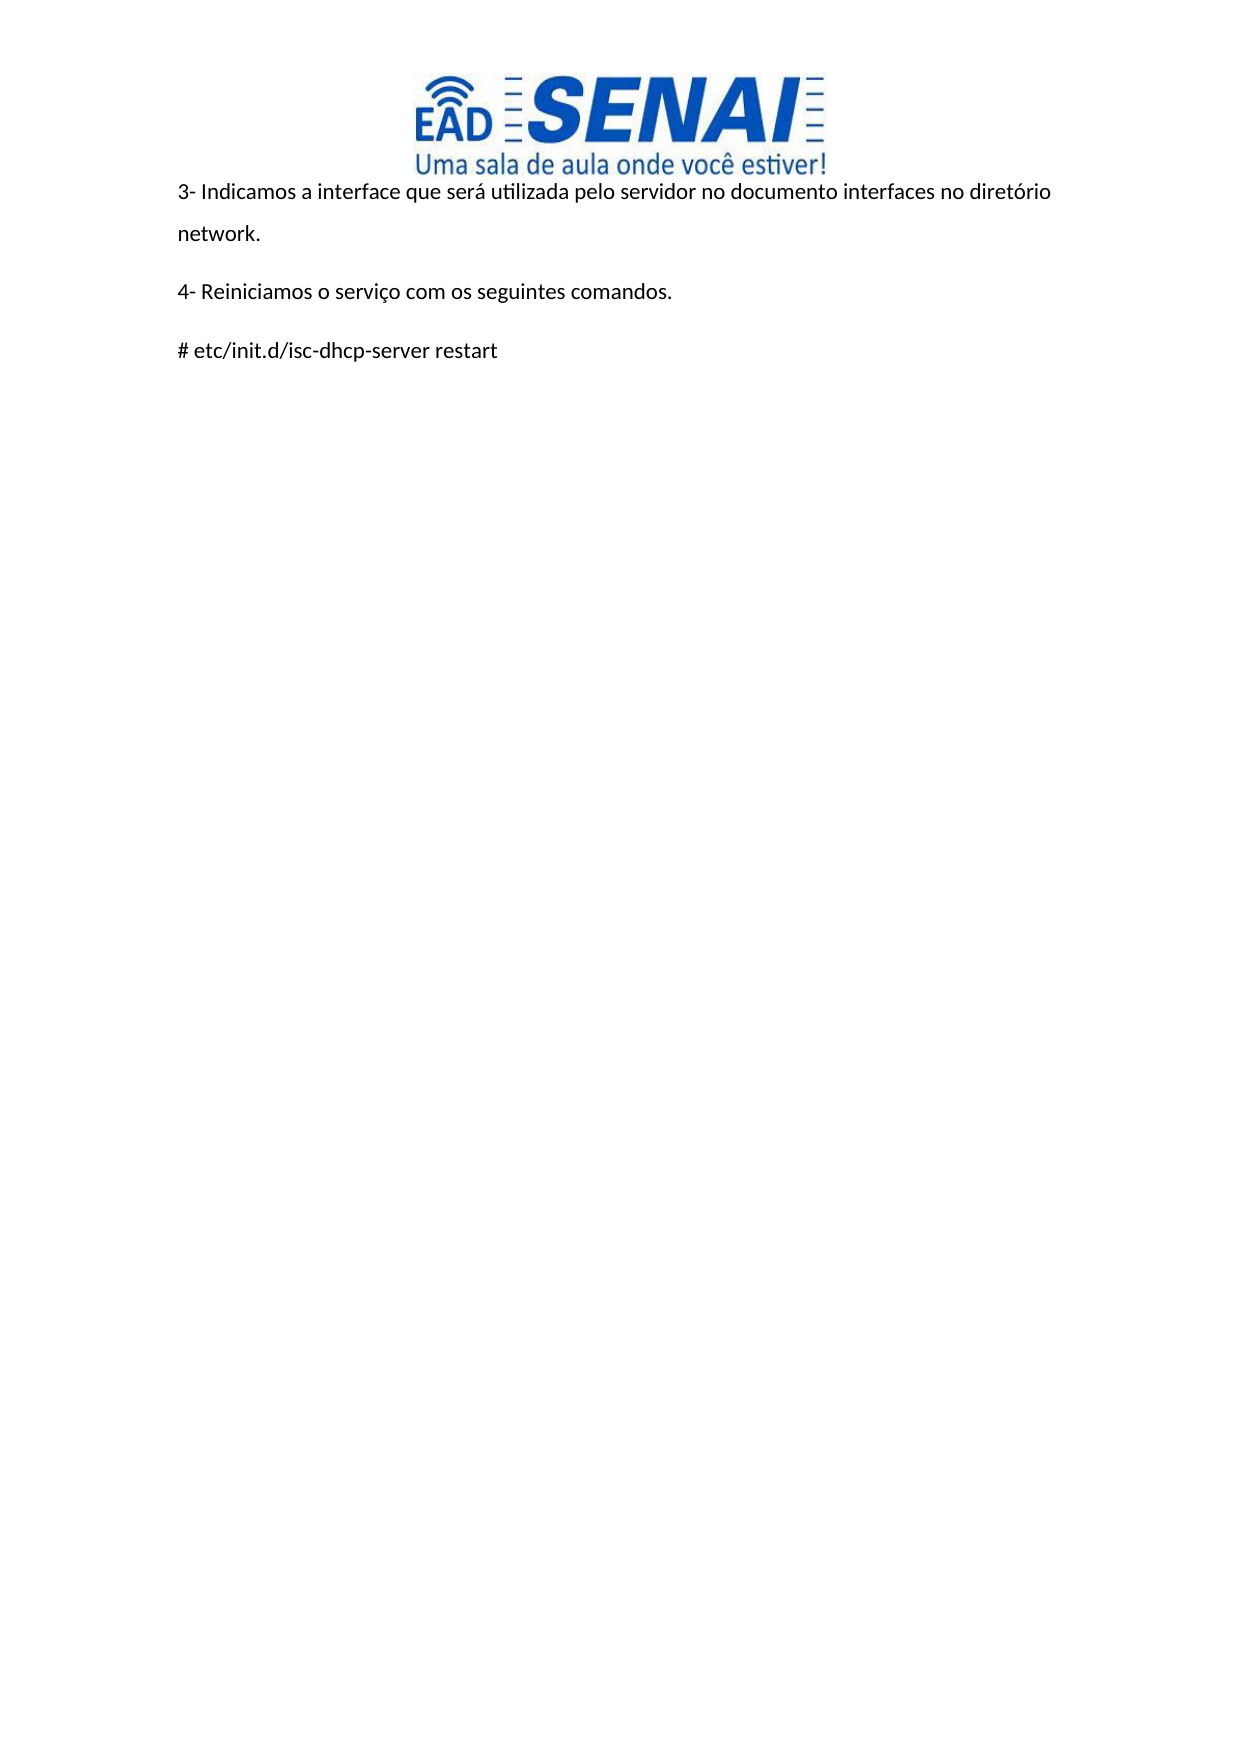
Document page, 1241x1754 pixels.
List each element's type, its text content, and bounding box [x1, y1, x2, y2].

picture [413, 73, 828, 177]
text 4- Reiniciamos o serviço com os seguintes comandos. [177, 277, 1063, 306]
text # etc/init.d/isc-dhcp-server restart [177, 336, 1063, 364]
text 3- Indicamos a interface que será utilizada pelo servidor no documento interfaces no diretório network. [177, 177, 1063, 247]
